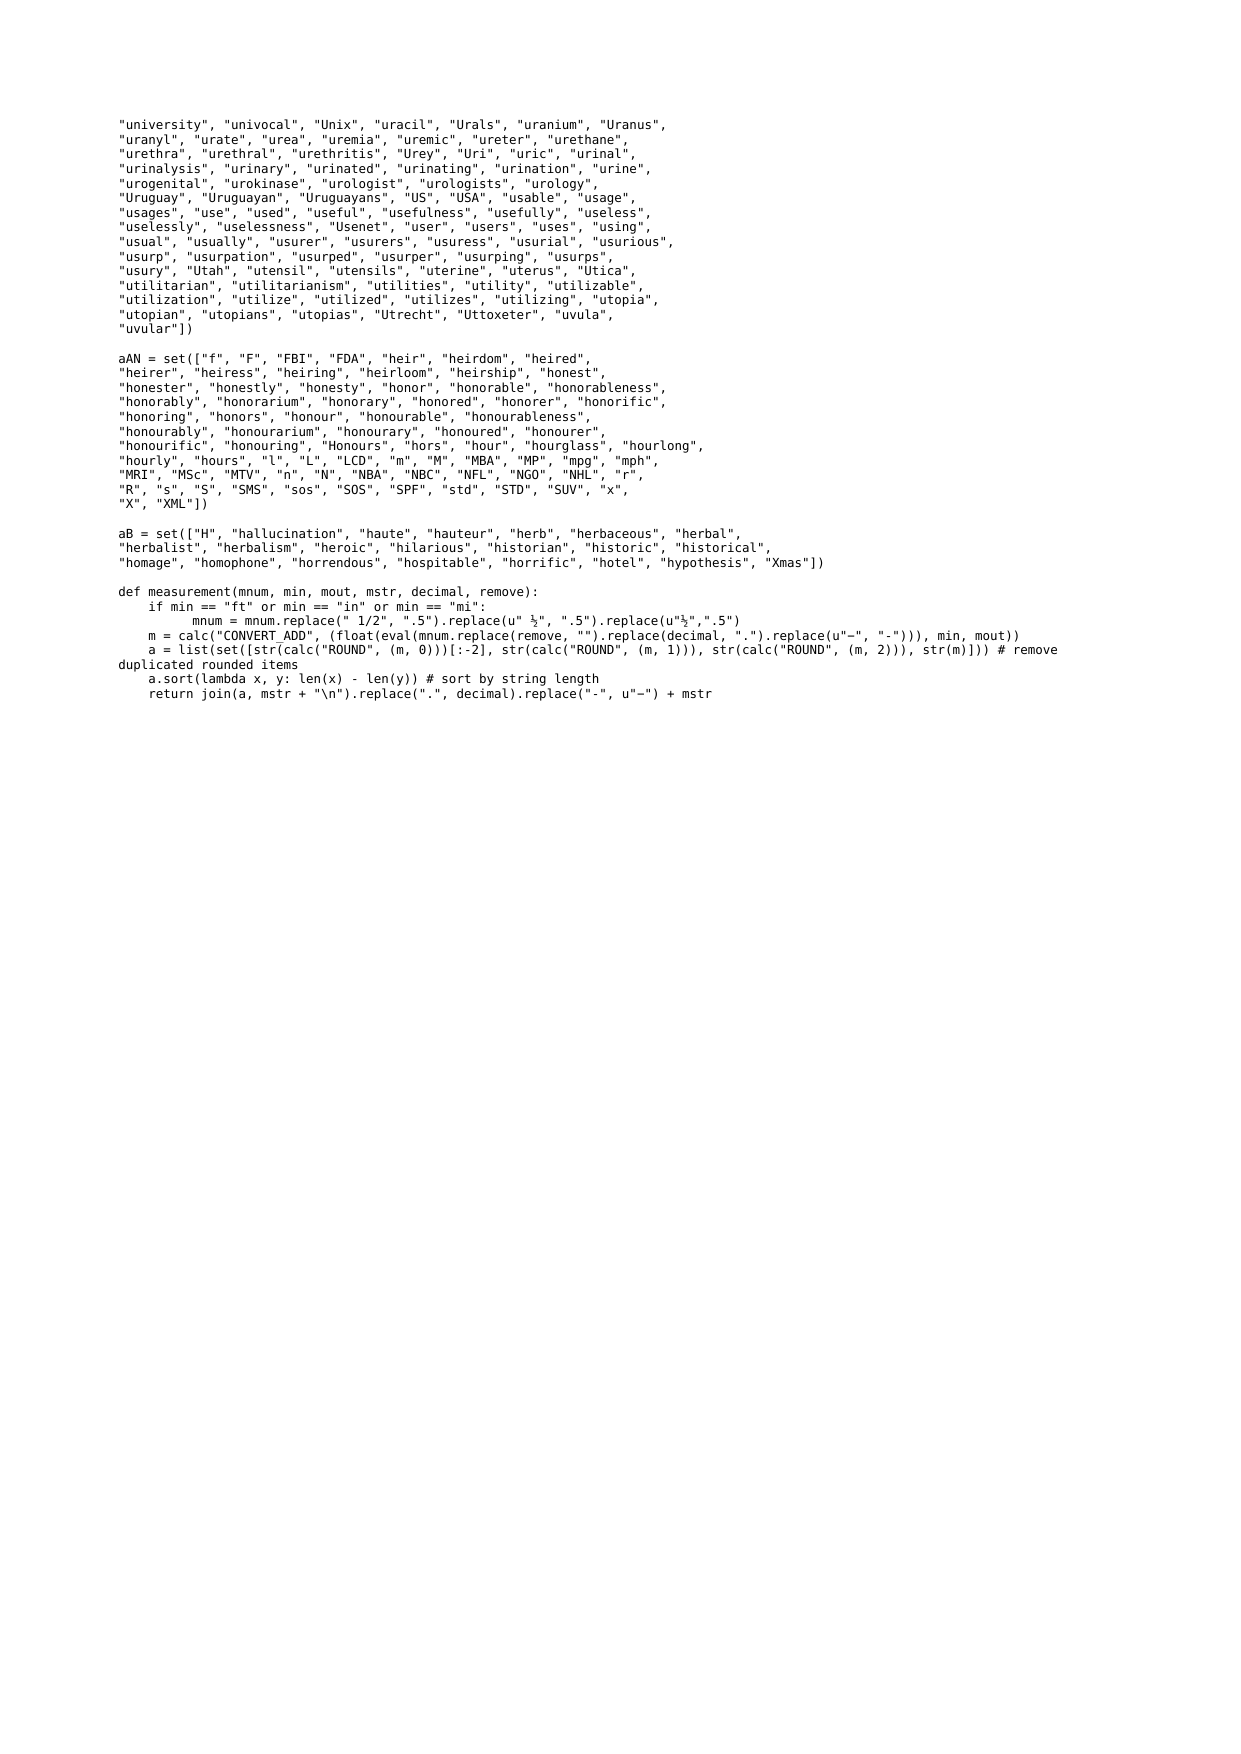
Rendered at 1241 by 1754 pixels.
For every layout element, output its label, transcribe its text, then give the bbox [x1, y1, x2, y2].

text "urogenital", "urokinase", "urologist", "urologists", "urology", [118, 176, 1122, 191]
text "honourific", "honouring", "Honours", "hors", "hour", "hourglass", "hourlong", [118, 439, 1122, 453]
text "homage", "homophone", "horrendous", "hospitable", "horrific", "hotel", "hypothesis", "Xmas"]) [118, 556, 1122, 570]
text "uranyl", "urate", "urea", "uremia", "uremic", "ureter", "urethane", [118, 133, 1122, 147]
text "usages", "use", "used", "useful", "usefulness", "usefully", "useless", [118, 206, 1122, 220]
text "urinalysis", "urinary", "urinated", "urinating", "urination", "urine", [118, 162, 1122, 176]
text "utilitarian", "utilitarianism", "utilities", "utility", "utilizable", [118, 278, 1122, 293]
text "X", "XML"]) [118, 497, 1122, 512]
text "honester", "honestly", "honesty", "honor", "honorable", "honorableness", [118, 381, 1122, 395]
text "Uruguay", "Uruguayan", "Uruguayans", "US", "USA", "usable", "usage", [118, 191, 1122, 206]
text def measurement(mnum, min, mout, mstr, decimal, remove): [118, 585, 1122, 599]
text "usurp", "usurpation", "usurped", "usurper", "usurping", "usurps", [118, 249, 1122, 264]
text "R", "s", "S", "SMS", "sos", "SOS", "SPF", "std", "STD", "SUV", "x", [118, 483, 1122, 497]
text "uvular"]) [118, 322, 1122, 337]
text "honorably", "honorarium", "honorary", "honored", "honorer", "honorific", [118, 395, 1122, 410]
text "usury", "Utah", "utensil", "utensils", "uterine", "uterus", "Utica", [118, 264, 1122, 278]
text "utopian", "utopians", "utopias", "Utrecht", "Uttoxeter", "uvula", [118, 308, 1122, 322]
text m = calc("CONVERT_ADD", (float(eval(mnum.replace(remove, "").replace(decimal, ".").replace(u"−", "-"))), min, mout)) [118, 628, 1122, 643]
text if min == "ft" or min == "in" or min == "mi": [118, 599, 1122, 614]
text aAN = set(["f", "F", "FBI", "FDA", "heir", "heirdom", "heired", [118, 351, 1122, 366]
text a.sort(lambda x, y: len(x) - len(y)) # sort by string length [118, 672, 1122, 687]
text "honourably", "honourarium", "honourary", "honoured", "honourer", [118, 424, 1122, 439]
text "hourly", "hours", "l", "L", "LCD", "m", "M", "MBA", "MP", "mpg", "mph", [118, 453, 1122, 468]
text "heirer", "heiress", "heiring", "heirloom", "heirship", "honest", [118, 366, 1122, 381]
text "usual", "usually", "usurer", "usurers", "usuress", "usurial", "usurious", [118, 235, 1122, 249]
text mnum = mnum.replace(" 1/2", ".5").replace(u" ½", ".5").replace(u"½",".5") [118, 614, 1122, 628]
text "utilization", "utilize", "utilized", "utilizes", "utilizing", "utopia", [118, 293, 1122, 308]
text a = list(set([str(calc("ROUND", (m, 0)))[:-2], str(calc("ROUND", (m, 1))), str(calc("ROUND", (m, 2))), str(m)])) # remove duplicated rounded items [118, 643, 1122, 672]
text "honoring", "honors", "honour", "honourable", "honourableness", [118, 410, 1122, 424]
text "urethra", "urethral", "urethritis", "Urey", "Uri", "uric", "urinal", [118, 147, 1122, 162]
text "MRI", "MSc", "MTV", "n", "N", "NBA", "NBC", "NFL", "NGO", "NHL", "r", [118, 468, 1122, 483]
text "university", "univocal", "Unix", "uracil", "Urals", "uranium", "Uranus", [118, 118, 1122, 133]
text "herbalist", "herbalism", "heroic", "hilarious", "historian", "historic", "historical", [118, 541, 1122, 556]
text "uselessly", "uselessness", "Usenet", "user", "users", "uses", "using", [118, 220, 1122, 235]
text aB = set(["H", "hallucination", "haute", "hauteur", "herb", "herbaceous", "herbal", [118, 526, 1122, 541]
text return join(a, mstr + "\n").replace(".", decimal).replace("-", u"−") + mstr [118, 687, 1122, 701]
